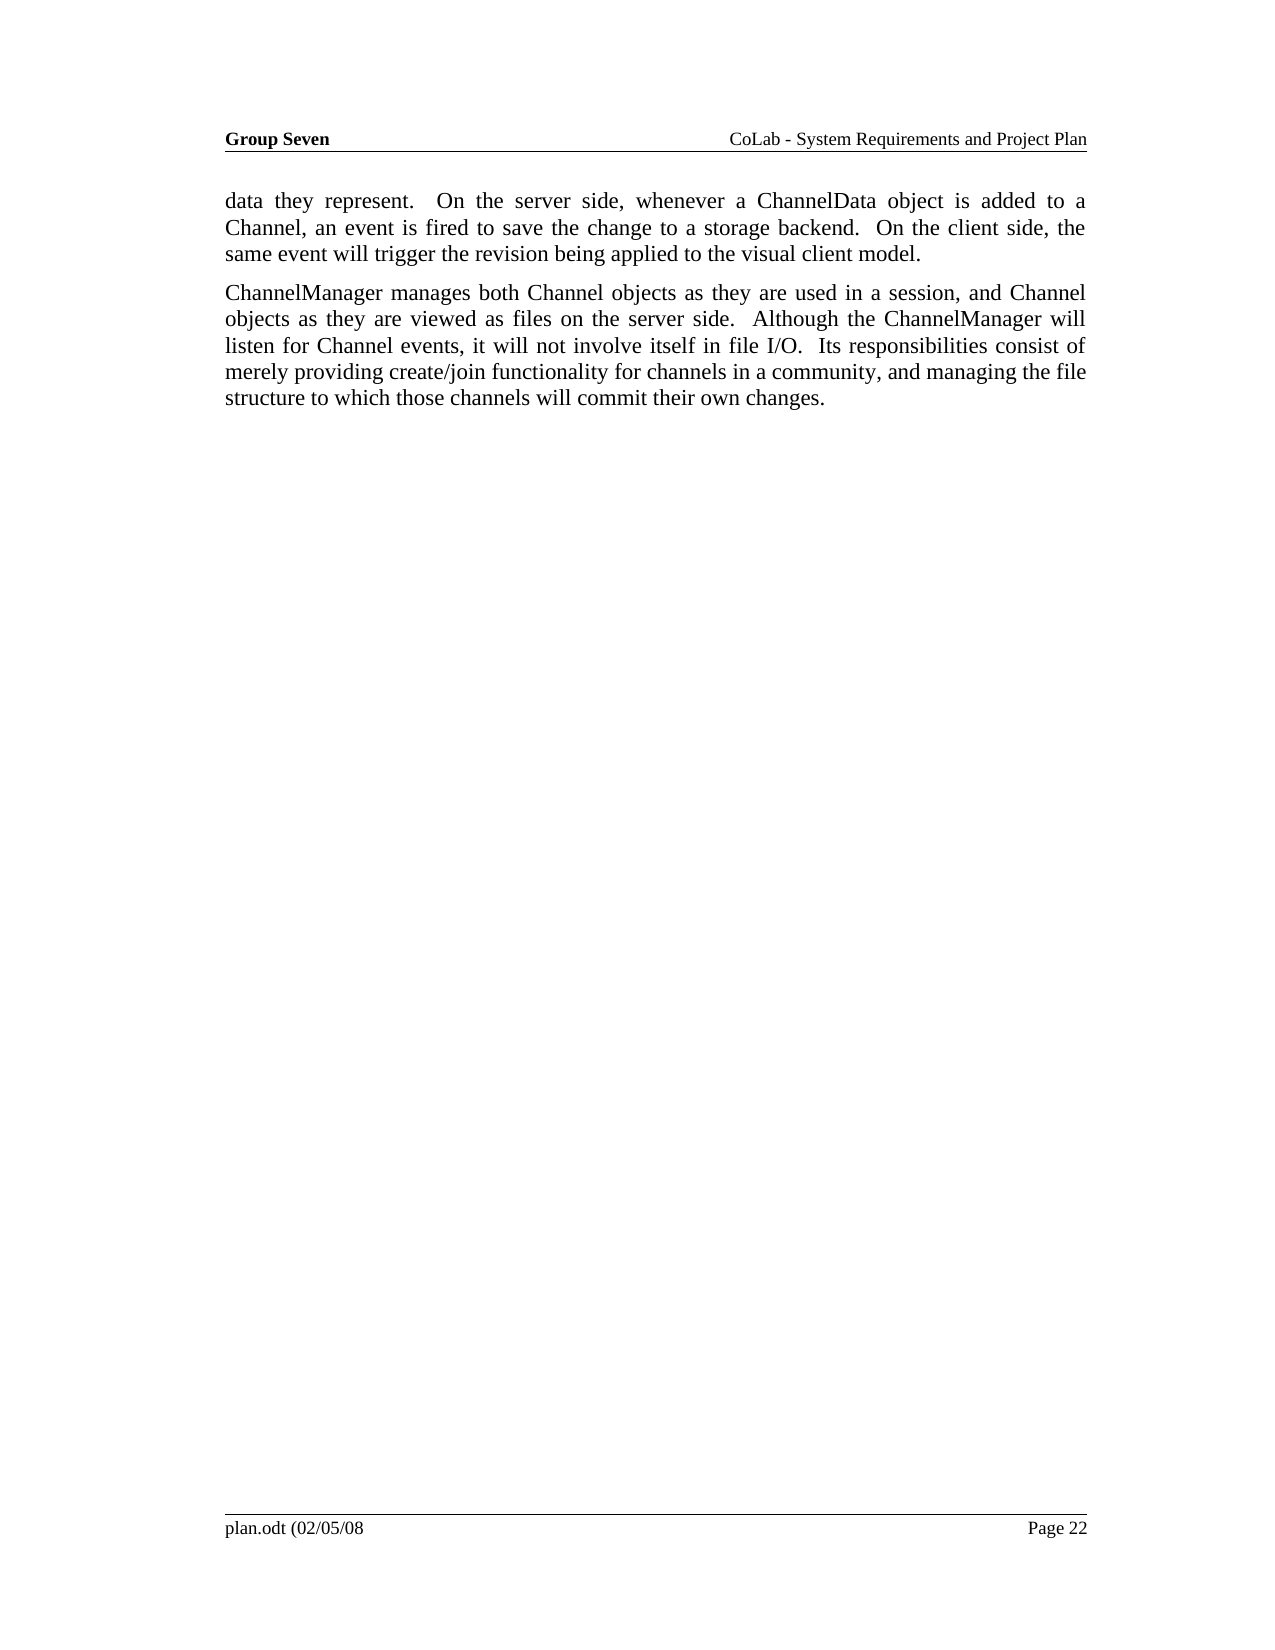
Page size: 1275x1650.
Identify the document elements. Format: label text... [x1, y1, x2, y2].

text ChannelManager manages both Channel objects as they are used in a session, and Channel objects as they are viewed as files on the server side. Although the ChannelManager will listen for Channel events, it will not involve itself in file I/O. Its responsibilities consist of merely providing create/join functionality for channels in a community, and managing the file structure to which those channels will commit their own changes. [225, 279, 1087, 411]
text data they represent. On the server side, whenever a ChannelData object is added to a Channel, an event is fired to save the change to a storage backend. On the client side, the same event will trigger the revision being applied to the visual client model. [225, 187, 1087, 267]
